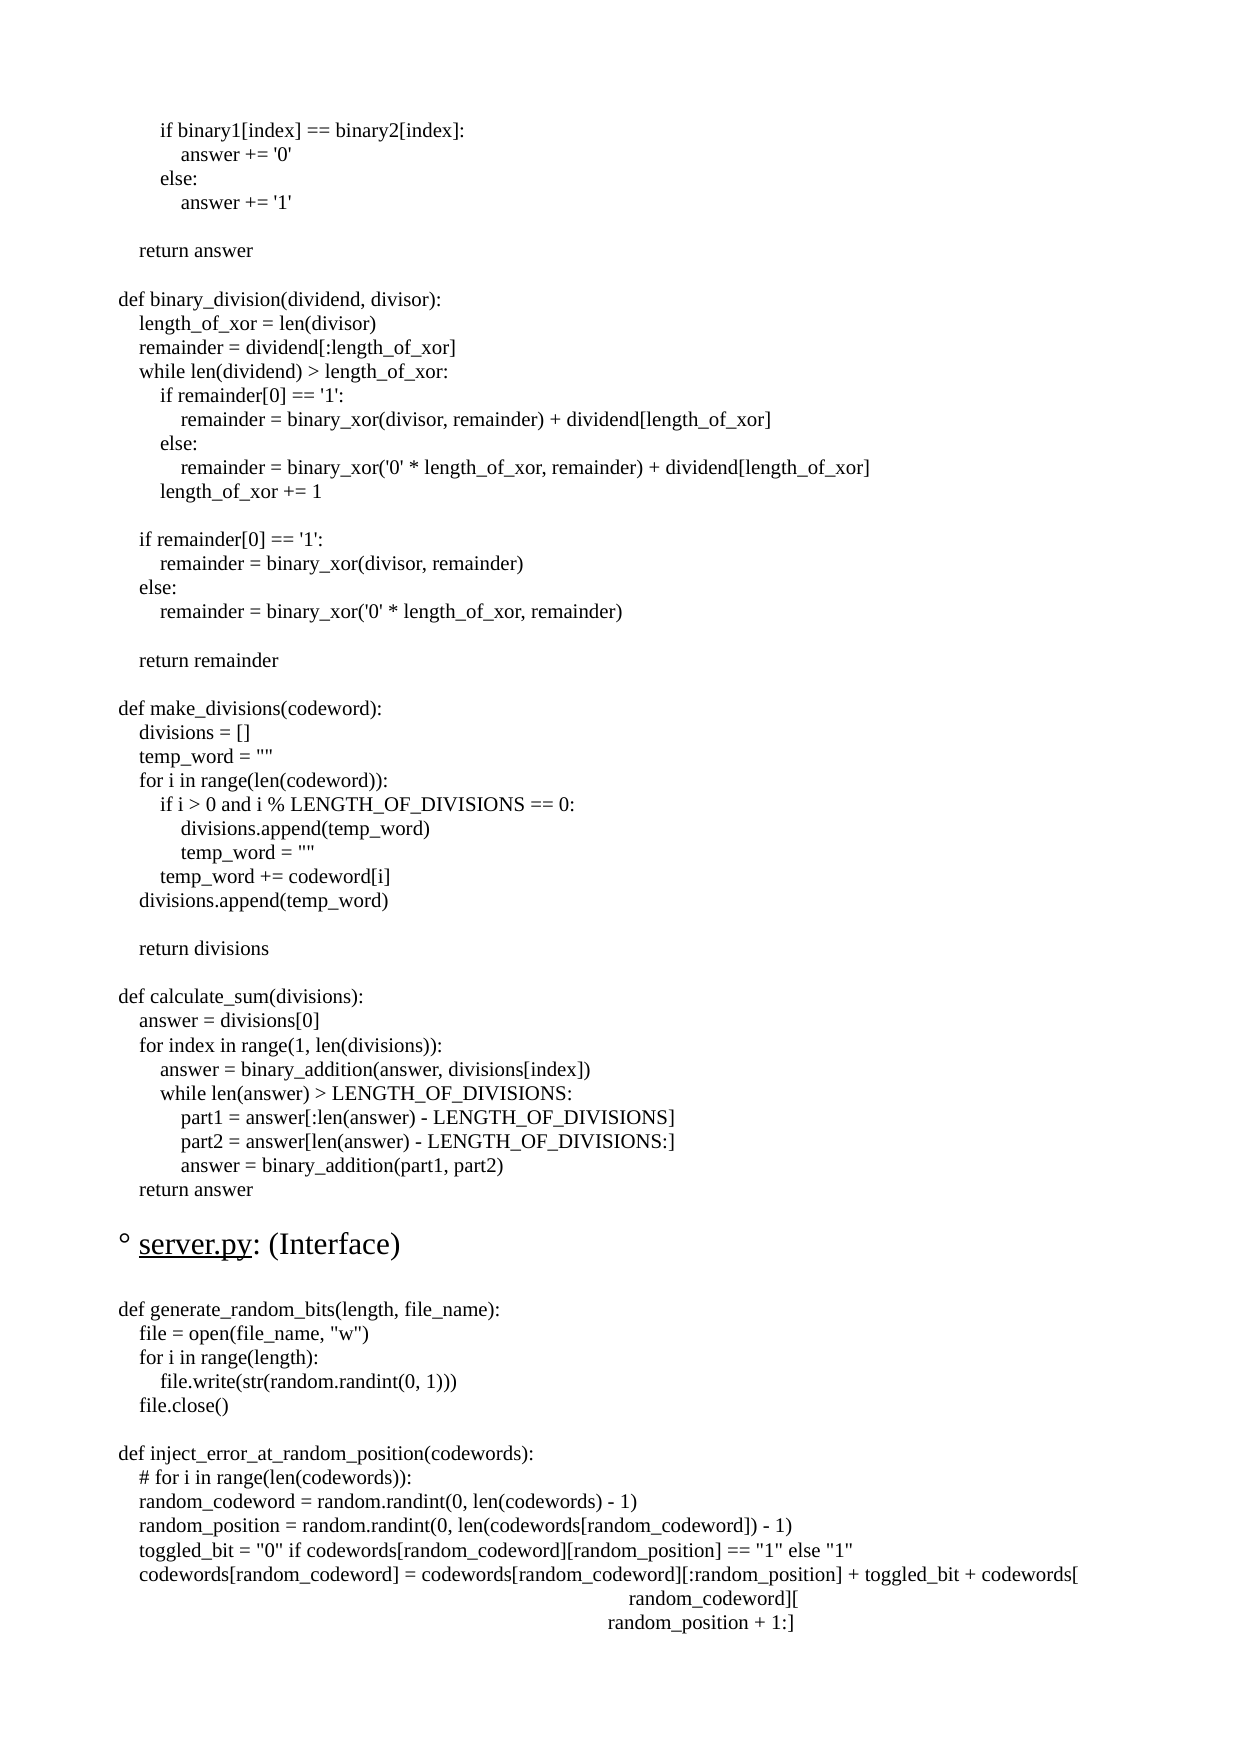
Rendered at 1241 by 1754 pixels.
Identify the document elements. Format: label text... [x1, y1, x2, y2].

text random_codeword = random.randint(0, len(codewords) - 1) [118, 1489, 1122, 1513]
text answer += '0' [118, 142, 1122, 166]
text divisions.append(temp_word) [118, 816, 1122, 840]
text part1 = answer[:len(answer) - LENGTH_OF_DIVISIONS] [118, 1105, 1122, 1129]
text answer += '1' [118, 190, 1122, 214]
text toggled_bit = "0" if codewords[random_codeword][random_position] == "1" else "1" [118, 1537, 1122, 1562]
text def calculate_sum(divisions): [118, 984, 1122, 1008]
text random_position = random.randint(0, len(codewords[random_codeword]) - 1) [118, 1513, 1122, 1537]
text def make_divisions(codeword): [118, 696, 1122, 720]
text # for i in range(len(codewords)): [118, 1465, 1122, 1489]
text for i in range(len(codeword)): [118, 768, 1122, 792]
text for i in range(length): [118, 1345, 1122, 1369]
text file.close() [118, 1393, 1122, 1417]
text remainder = binary_xor(divisor, remainder) [118, 551, 1122, 575]
text return answer [118, 238, 1122, 262]
text temp_word = "" [118, 744, 1122, 768]
text codewords[random_codeword] = codewords[random_codeword][:random_position] + toggled_bit + codewords[ [118, 1562, 1122, 1586]
text remainder = dividend[:length_of_xor] [118, 335, 1122, 359]
text ° server.py: (Interface) [118, 1225, 1122, 1261]
text remainder = binary_xor('0' * length_of_xor, remainder) [118, 599, 1122, 623]
text part2 = answer[len(answer) - LENGTH_OF_DIVISIONS:] [118, 1129, 1122, 1153]
text remainder = binary_xor('0' * length_of_xor, remainder) + dividend[length_of_xor] [118, 455, 1122, 479]
text temp_word += codeword[i] [118, 864, 1122, 888]
text if binary1[index] == binary2[index]: [118, 118, 1122, 142]
text random_position + 1:] [118, 1610, 1122, 1634]
text file = open(file_name, "w") [118, 1321, 1122, 1345]
text def generate_random_bits(length, file_name): [118, 1297, 1122, 1321]
text answer = binary_addition(part1, part2) [118, 1153, 1122, 1177]
text divisions = [] [118, 720, 1122, 744]
text def inject_error_at_random_position(codewords): [118, 1441, 1122, 1465]
text remainder = binary_xor(divisor, remainder) + dividend[length_of_xor] [118, 407, 1122, 431]
text random_codeword][ [118, 1586, 1122, 1610]
text return divisions [118, 936, 1122, 960]
text def binary_division(dividend, divisor): [118, 287, 1122, 311]
text else: [118, 431, 1122, 455]
text else: [118, 166, 1122, 190]
text if remainder[0] == '1': [118, 527, 1122, 551]
text else: [118, 575, 1122, 599]
text length_of_xor = len(divisor) [118, 311, 1122, 335]
text return remainder [118, 647, 1122, 672]
text divisions.append(temp_word) [118, 888, 1122, 912]
text file.write(str(random.randint(0, 1))) [118, 1369, 1122, 1393]
text if remainder[0] == '1': [118, 383, 1122, 407]
text for index in range(1, len(divisions)): [118, 1032, 1122, 1057]
text return answer [118, 1177, 1122, 1201]
text if i > 0 and i % LENGTH_OF_DIVISIONS == 0: [118, 792, 1122, 816]
text while len(dividend) > length_of_xor: [118, 359, 1122, 383]
text temp_word = "" [118, 840, 1122, 864]
text answer = binary_addition(answer, divisions[index]) [118, 1057, 1122, 1081]
text answer = divisions[0] [118, 1008, 1122, 1032]
text length_of_xor += 1 [118, 479, 1122, 503]
text while len(answer) > LENGTH_OF_DIVISIONS: [118, 1081, 1122, 1105]
